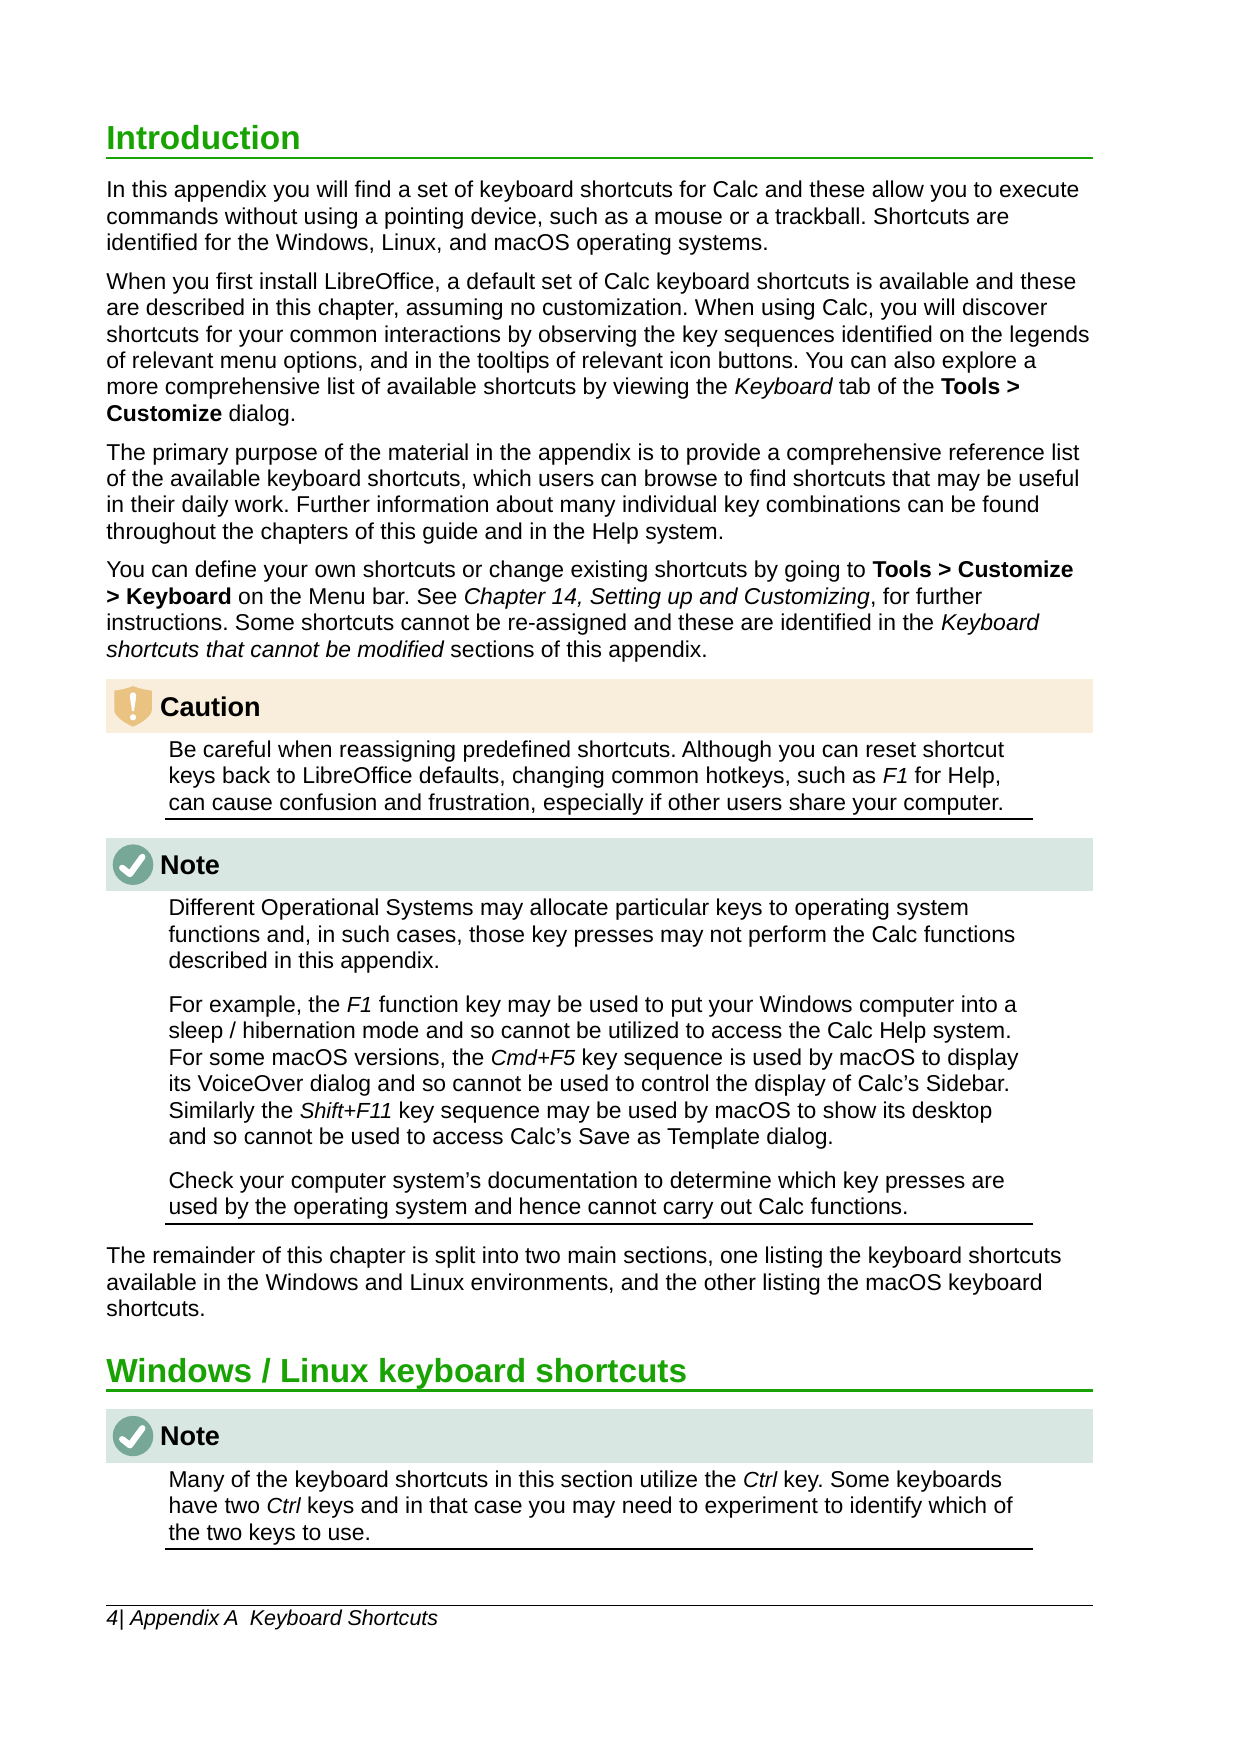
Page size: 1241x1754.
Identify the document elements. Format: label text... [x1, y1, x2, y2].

text The remainder of this chapter is split into two main sections, one listing the keyboard shortcuts available in the Windows and Linux environments, and the other listing the macOS keyboard shortcuts. [106, 1242, 1093, 1322]
text You can define your own shortcuts or change existing shortcuts by going to Tools > Customize > Keyboard on the Menu bar. See Chapter 14, Setting up and Customizing, for further instructions. Some shortcuts cannot be re-assigned and these are identified in the Keyboard shortcuts that cannot be modified sections of this appendix. [106, 556, 1093, 662]
text For example, the F1 function key may be used to put your Windows computer into a sleep / hibernation mode and so cannot be utilized to access the Calc Help system. For some macOS versions, the Cmd+F5 key sequence is used by macOS to display its VoiceOver dialog and so cannot be used to control the display of Calc’s Sidebar. Similarly the Shift+F11 key sequence may be used by macOS to show its desktop and so cannot be used to access Calc’s Save as Template dialog. [165, 988, 1033, 1149]
text In this appendix you will find a set of keyboard shortcuts for Calc and these allow you to execute commands without using a pointing device, such as a mouse or a trackball. Shortcuts are identified for the Windows, Linux, and macOS operating systems. [106, 176, 1093, 255]
text Check your computer system’s documentation to determine which key presses are used by the operating system and hence cannot carry out Calc functions. [165, 1164, 1033, 1223]
subtitle Introduction [106, 118, 1093, 157]
subtitle Windows / Linux keyboard shortcuts [106, 1351, 1093, 1389]
text Be careful when reassigning predefined shortcuts. Although you can reset shortcut keys back to LibreOffice defaults, changing common hotkeys, such as F1 for Help, can cause confusion and frustration, especially if other users share your computer. [165, 733, 1033, 818]
text When you first install LibreOffice, a default set of Calc keyboard shortcuts is available and these are described in this chapter, assuming no customization. When using Calc, you will discover shortcuts for your common interactions by observing the key sequences identified on the legends of relevant menu options, and in the tooltips of relevant icon buttons. You can also explore a more comprehensive list of available shortcuts by viewing the Keyboard tab of the Tools > Customize dialog. [106, 268, 1093, 426]
text The primary purpose of the material in the appendix is to provide a comprehensive reference list of the available keyboard shortcuts, which users can browse to find shortcuts that may be useful in their daily work. Further information about many individual key combinations can be found throughout the chapters of this guide and in the Help system. [106, 438, 1093, 544]
subtitle Note [106, 1409, 1093, 1463]
subtitle Caution [106, 679, 1093, 733]
text Many of the keyboard shortcuts in this section utilize the Ctrl key. Some keyboards have two Ctrl keys and in that case you may need to experiment to identify which of the two keys to use. [165, 1463, 1033, 1548]
text Different Operational Systems may allocate particular keys to operating system functions and, in such cases, those key presses may not perform the Calc functions described in this appendix. [165, 891, 1033, 973]
subtitle Note [106, 838, 1093, 891]
